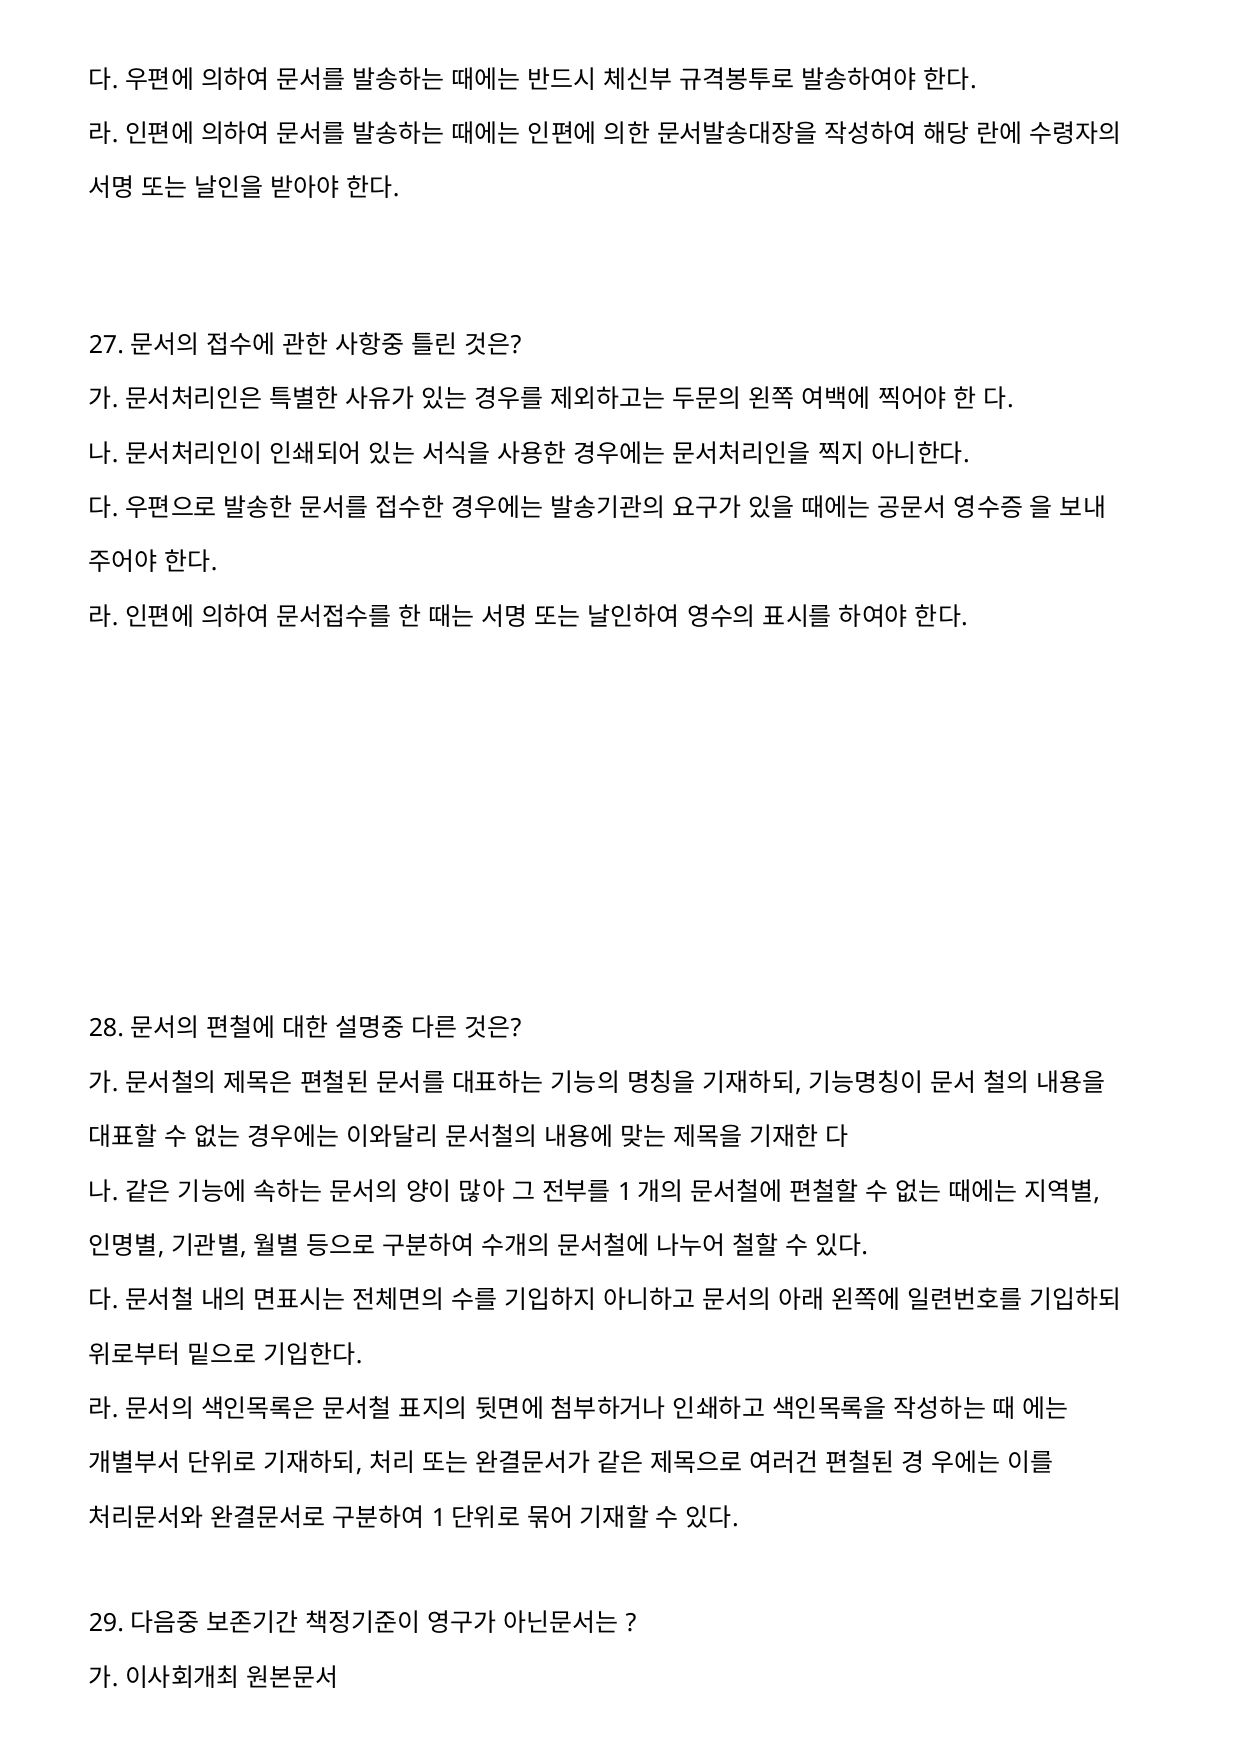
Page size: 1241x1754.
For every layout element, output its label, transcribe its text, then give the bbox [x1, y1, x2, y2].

text 29. 다음중 보존기간 책정기준이 영구가 아닌문서는 ? [88, 1603, 1152, 1639]
text 라. 인편에 의하여 문서를 발송하는 때에는 인편에 의한 문서발송대장을 작성하여 해당 란에 수령자의 서명 또는 날인을 받아야 한다. [88, 113, 1152, 204]
text 다. 우편에 의하여 문서를 발송하는 때에는 반드시 체신부 규격봉투로 발송하여야 한다. [88, 59, 1152, 95]
text 나. 같은 기능에 속하는 문서의 양이 많아 그 전부를 1개의 문서철에 편철할 수 없는 때에는 지역별, 인명별, 기관별, 월별 등으로 구분하여 수개의 문서철에 나누어 철할 수 있다. [88, 1171, 1152, 1262]
text 가. 문서철의 제목은 편철된 문서를 대표하는 기능의 명칭을 기재하되, 기능명칭이 문서 철의 내용을 대표할 수 없는 경우에는 이와달리 문서철의 내용에 맞는 제목을 기재한 다 [88, 1062, 1152, 1153]
text 다. 문서철 내의 면표시는 전체면의 수를 기입하지 아니하고 문서의 아래 왼쪽에 일련번호를 기입하되 위로부터 밑으로 기입한다. [88, 1280, 1152, 1370]
text 가. 이사회개최 원본문서 [88, 1657, 1152, 1693]
text 28. 문서의 편철에 대한 설명중 다른 것은? [88, 1008, 1152, 1044]
text 27. 문서의 접수에 관한 사항중 틀린 것은? [88, 324, 1152, 361]
text 다. 우편으로 발송한 문서를 접수한 경우에는 발송기관의 요구가 있을 때에는 공문서 영수증 을 보내 주어야 한다. [88, 487, 1152, 578]
text 나. 문서처리인이 인쇄되어 있는 서식을 사용한 경우에는 문서처리인을 찍지 아니한다. [88, 433, 1152, 469]
text 가. 문서처리인은 특별한 사유가 있는 경우를 제외하고는 두문의 왼쪽 여백에 찍어야 한 다. [88, 379, 1152, 415]
text 라. 문서의 색인목록은 문서철 표지의 뒷면에 첨부하거나 인쇄하고 색인목록을 작성하는 때 에는 개별부서 단위로 기재하되, 처리 또는 완결문서가 같은 제목으로 여러건 편철된 경 우에는 이를 처리문서와 완결문서로 구분하여 1단위로 묶어 기재할 수 있다. [88, 1388, 1152, 1533]
text 라. 인편에 의하여 문서접수를 한 때는 서명 또는 날인하여 영수의 표시를 하여야 한다. [88, 596, 1152, 632]
